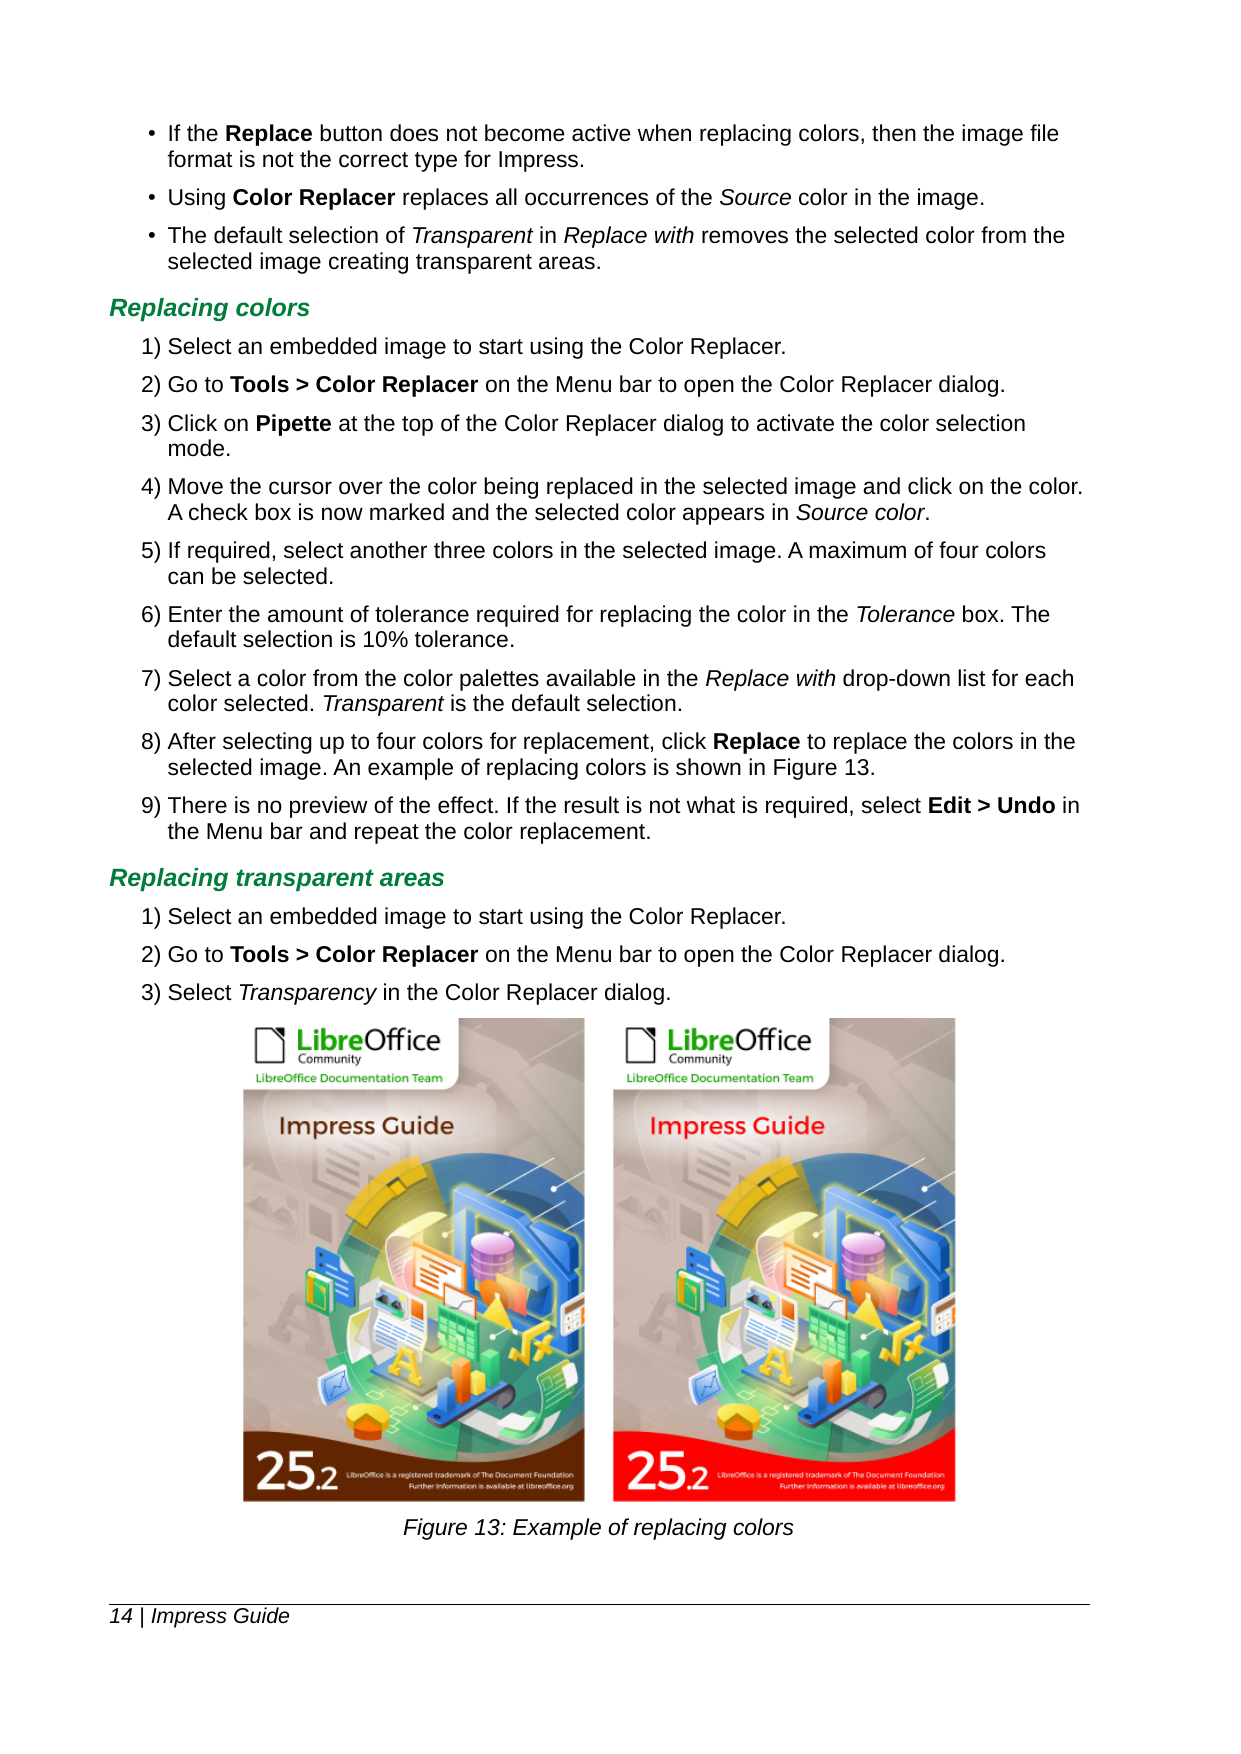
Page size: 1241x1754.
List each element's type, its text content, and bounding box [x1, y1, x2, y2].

picture [243, 1018, 956, 1502]
list If the Replace button does not become active when replacing colors, then the image file format is not the correct type for Impress. [167, 121, 1090, 172]
list Enter the amount of tolerance required for replacing the color in the Tolerance box. The default selection is 10% tolerance. [153, 601, 1090, 653]
subtitle Replacing transparent areas [109, 863, 1090, 891]
list Using Color Replacer replaces all occurrences of the Source color in the image. [167, 185, 1090, 210]
list After selecting up to four colors for replacement, click Replace to replace the colors in the selected image. An example of replacing colors is shown in Figure 13. [153, 729, 1090, 780]
list Go to Tools > Color Replacer on the Menu bar to open the Color Replacer dialog. [153, 372, 1090, 398]
list Select an embedded image to start using the Color Replacer. [153, 334, 1090, 359]
list Move the cursor over the color being replaced in the selected image and click on the color. A check box is now marked and the selected color appears in Source color. [153, 474, 1090, 525]
list Select an embedded image to start using the Color Replacer. [153, 904, 1090, 929]
list The default selection of Transparent in Replace with removes the selected color from the selected image creating transparent areas. [167, 223, 1090, 274]
list Select Transparency in the Color Replacer dialog. [153, 980, 1090, 1006]
list Select a color from the color palettes available in the Replace with drop-down list for each color selected. Transparent is the default selection. [153, 665, 1090, 716]
list Click on Pipette at the top of the Color Replacer dialog to activate the color selection mode. [153, 410, 1090, 461]
text Figure 13: Example of replacing colors [243, 1514, 956, 1540]
subtitle Replacing colors [109, 294, 1090, 322]
list Go to Tools > Color Replacer on the Menu bar to open the Color Replacer dialog. [153, 942, 1090, 967]
list If required, select another three colors in the selected image. A maximum of four colors can be selected. [153, 538, 1090, 589]
list There is no preview of the effect. If the result is not what is required, select Edit > Undo in the Menu bar and repeat the color replacement. [153, 793, 1090, 844]
